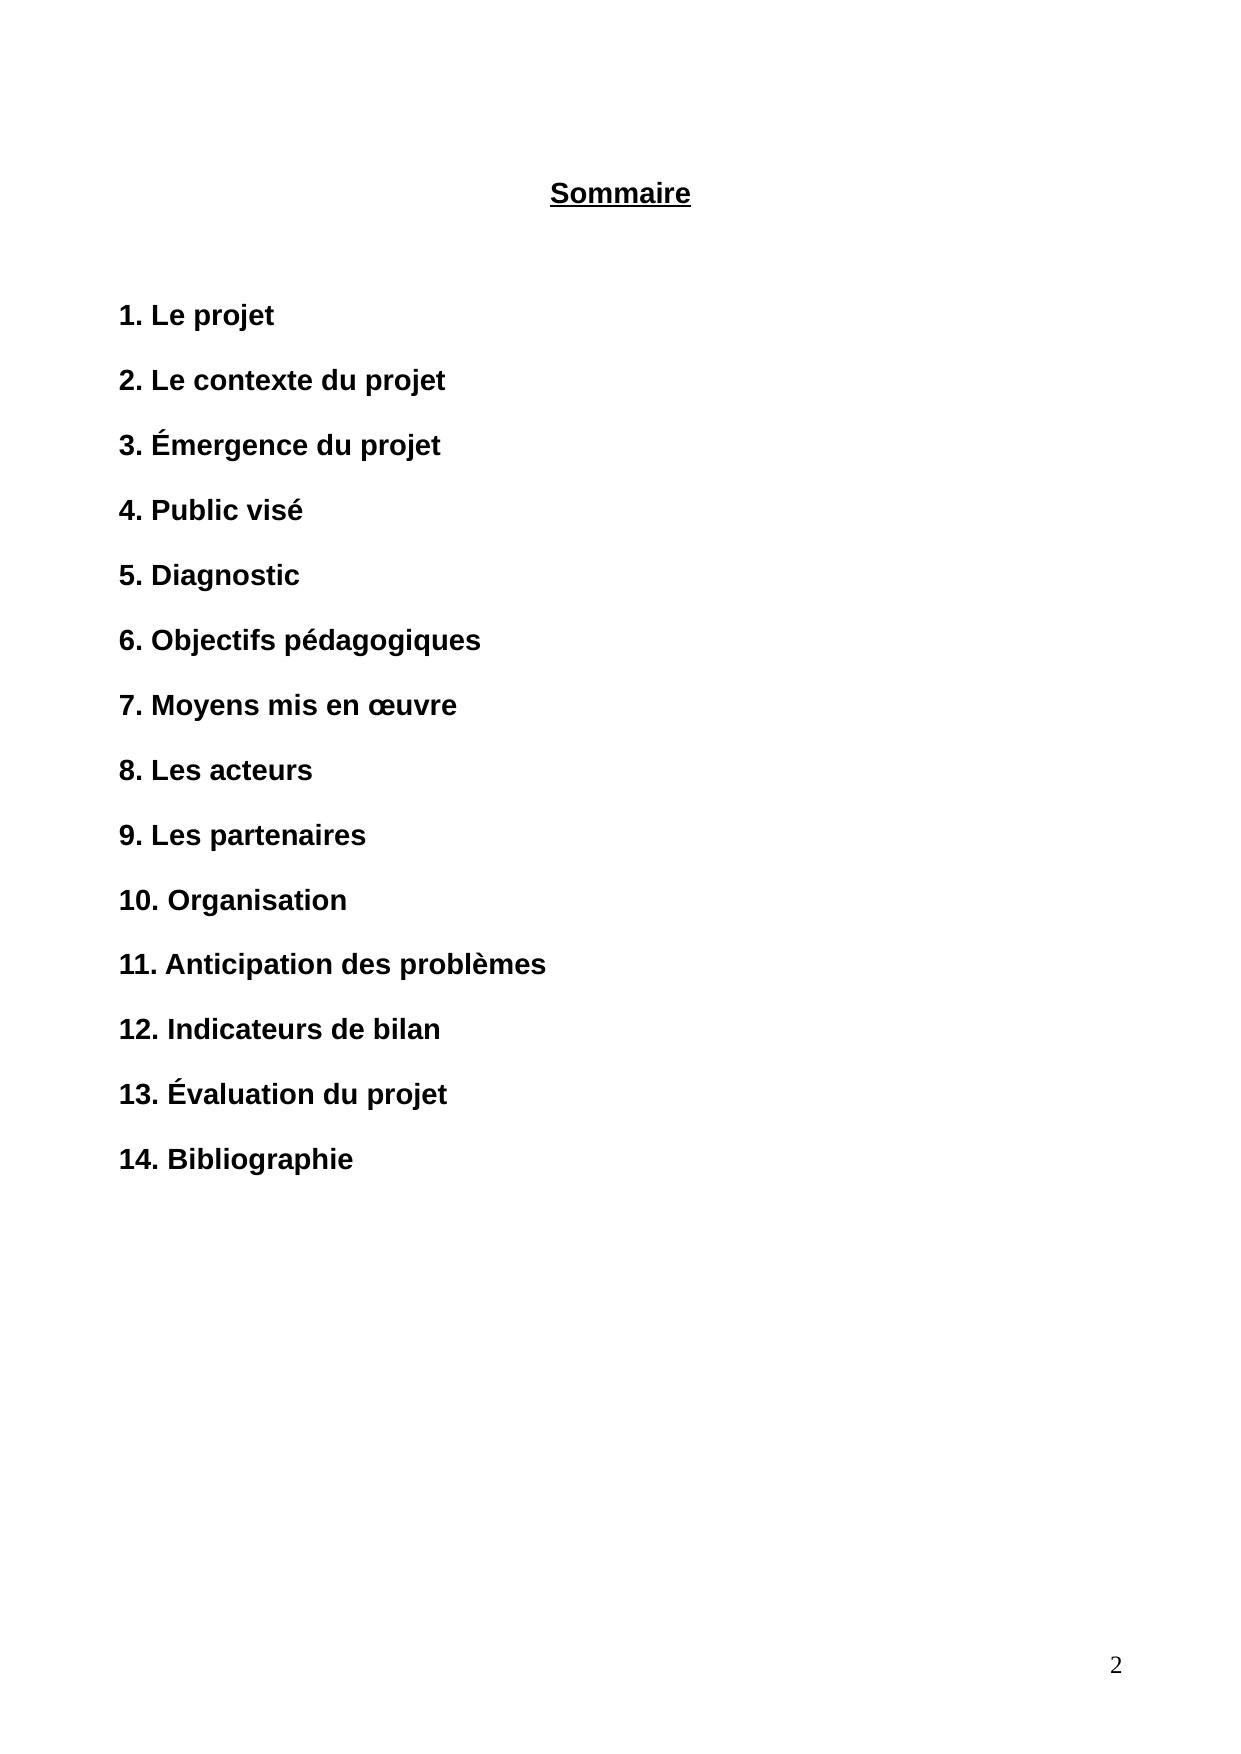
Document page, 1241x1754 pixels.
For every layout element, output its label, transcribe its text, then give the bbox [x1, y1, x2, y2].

text Sommaire [119, 176, 1122, 209]
text 3. Émergence du projet [119, 428, 1122, 462]
text 5. Diagnostic [119, 558, 1122, 592]
text 8. Les acteurs [119, 753, 1122, 786]
text 6. Objectifs pédagogiques [119, 623, 1122, 656]
text 7. Moyens mis en œuvre [119, 688, 1122, 721]
text 2. Le contexte du projet [119, 363, 1122, 397]
text 4. Public visé [119, 493, 1122, 527]
text 12. Indicateurs de bilan [119, 1012, 1122, 1046]
text 10. Organisation [119, 882, 1122, 916]
text 1. Le projet [119, 298, 1122, 332]
text 9. Les partenaires [119, 818, 1122, 851]
text 13. Évaluation du projet [119, 1077, 1122, 1111]
text 11. Anticipation des problèmes [119, 947, 1122, 981]
text 14. Bibliographie [119, 1142, 1122, 1176]
